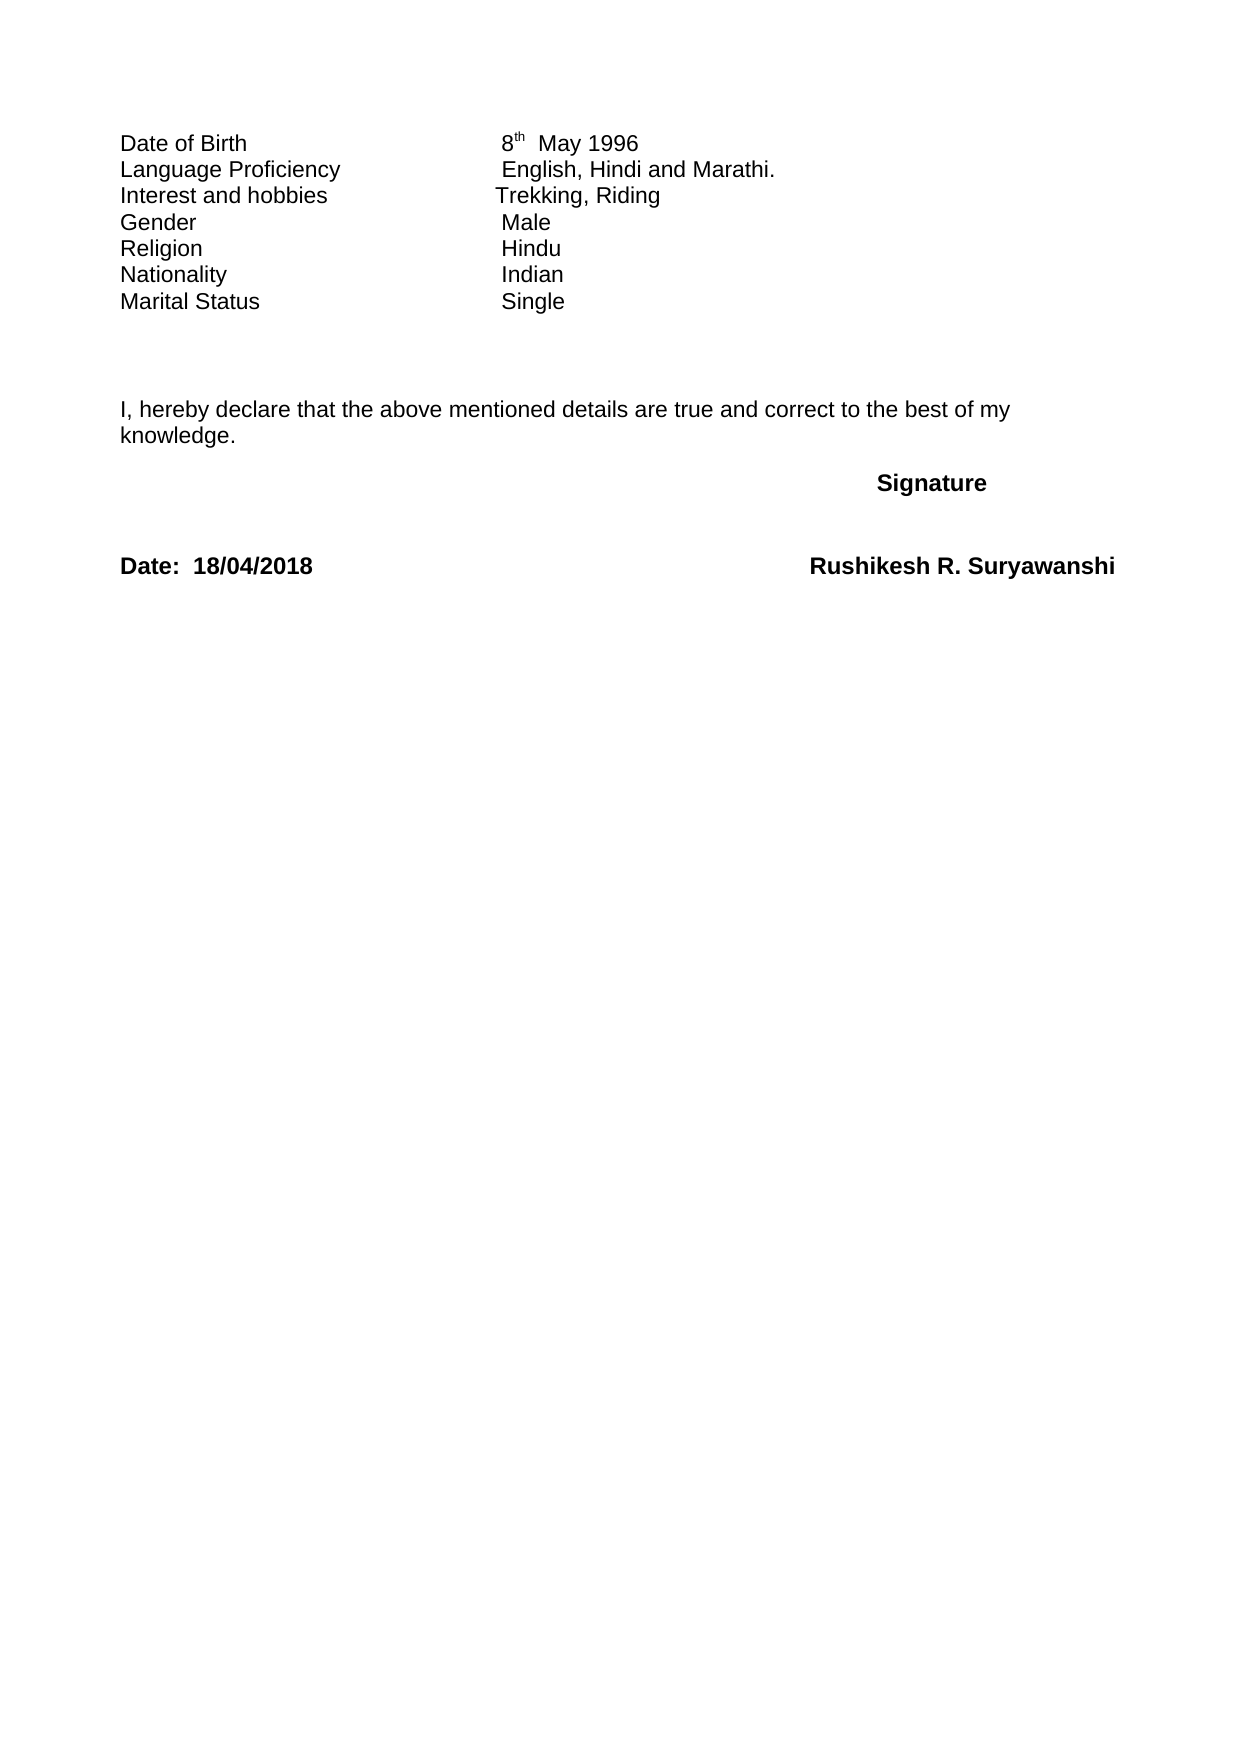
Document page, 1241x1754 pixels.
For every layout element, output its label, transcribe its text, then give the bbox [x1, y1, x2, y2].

text Language Proficiency English, Hindi and Marathi. [120, 156, 1120, 182]
text Religion Hindu [120, 235, 1120, 261]
text I, hereby declare that the above mentioned details are true and correct to the best of my knowledge. [120, 396, 1120, 448]
text Nationality Indian [120, 261, 1120, 288]
text Interest and hobbies Trekking, Riding [120, 182, 1120, 208]
text Date of Birth 8th May 1996 [120, 129, 1120, 156]
text Signature [795, 469, 1120, 496]
text Date: 18/04/2018 Rushikesh R. Suryawanshi [120, 552, 1120, 579]
text Gender Male [120, 208, 1120, 235]
text Marital Status Single [120, 288, 1120, 314]
